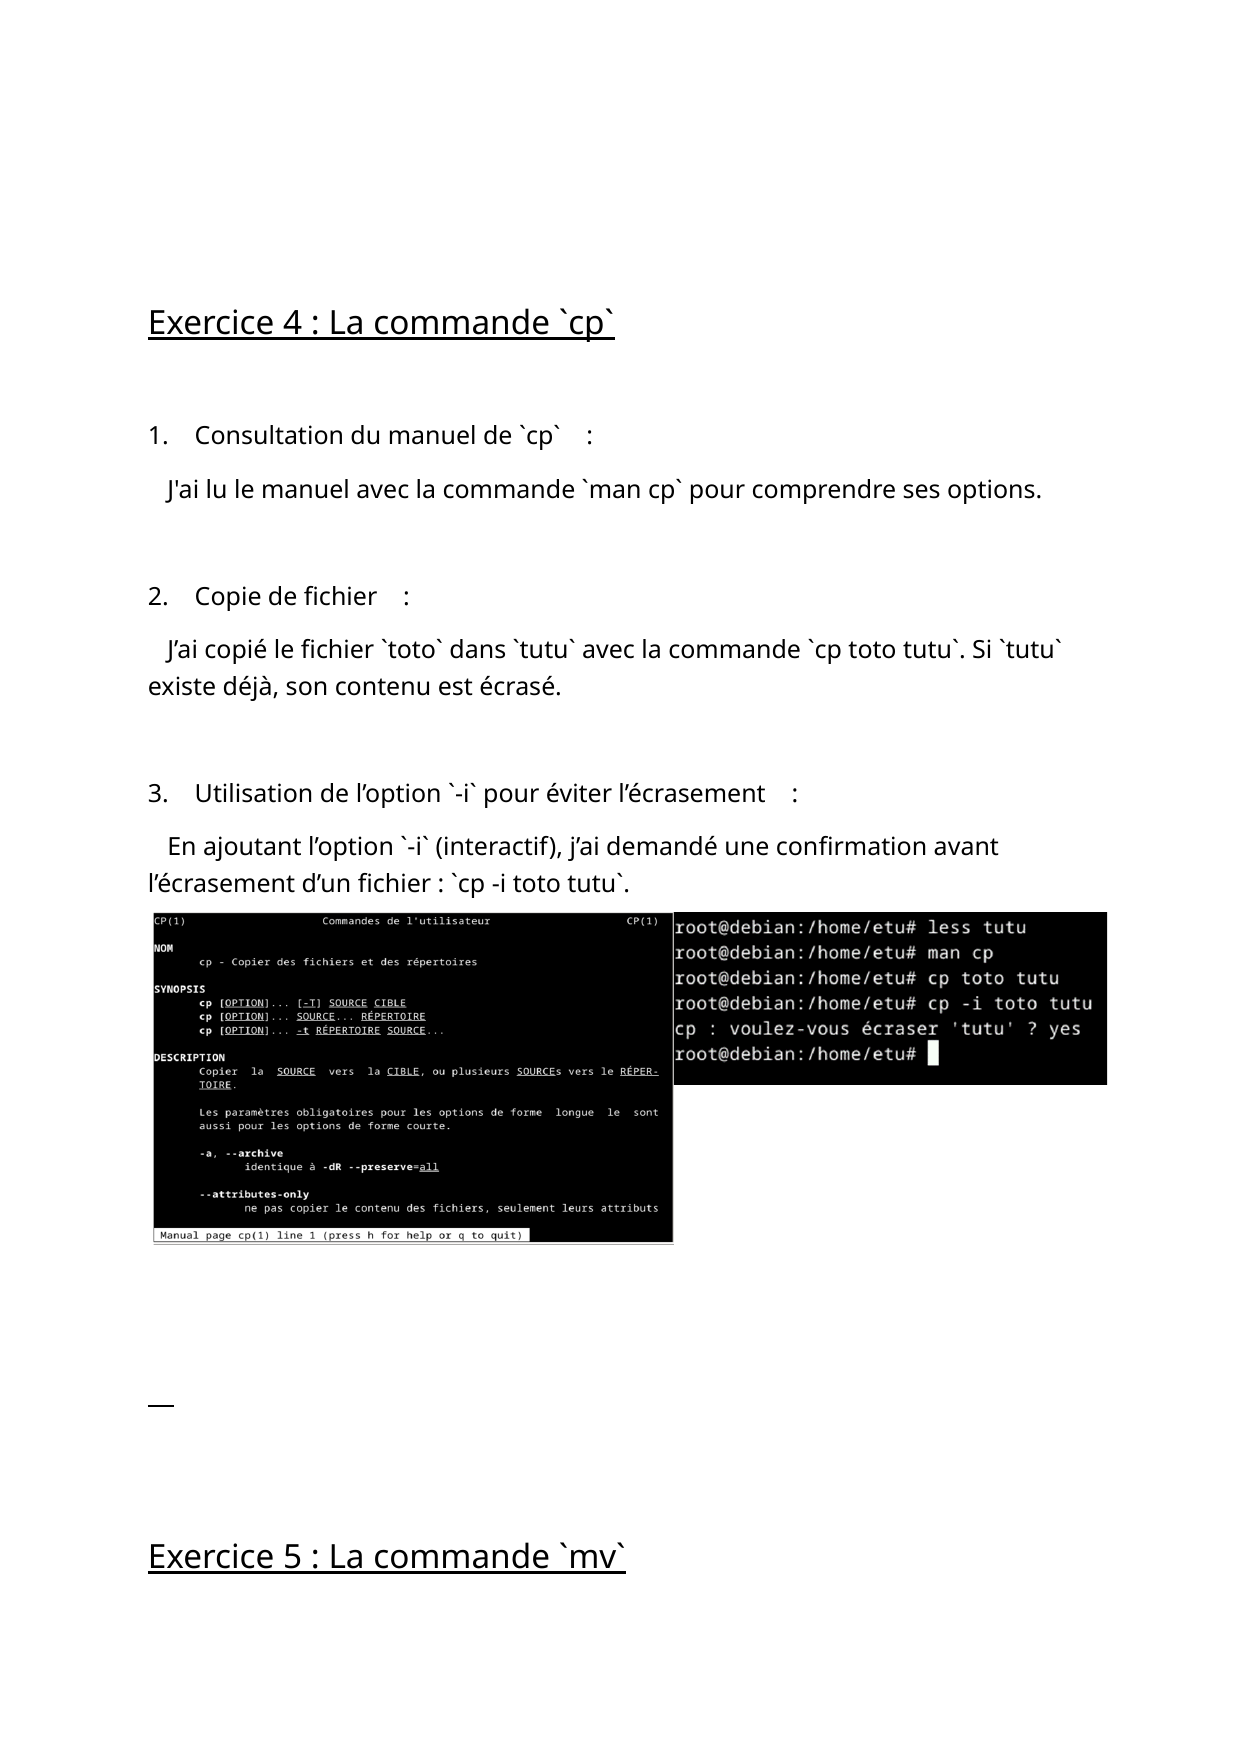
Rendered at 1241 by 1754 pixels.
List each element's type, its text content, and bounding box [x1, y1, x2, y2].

text J’ai copié le fichier `toto` dans `tutu` avec la commande `cp toto tutu`. Si `tutu` existe déjà, son contenu est écrasé. [148, 632, 1093, 702]
text 1. Consultation du manuel de `cp` : [148, 418, 1093, 452]
text 2. Copie de fichier : [148, 578, 1093, 612]
text En ajoutant l’option `-i` (interactif), j’ai demandé une confirmation avant l’écrasement d’un fichier : `cp -i toto tutu`. [148, 829, 1093, 899]
text Exercice 5 : La commande `mv` [148, 1533, 1093, 1578]
text Exercice 4 : La commande `cp` [148, 299, 1093, 344]
picture [153, 912, 1108, 1245]
text 3. Utilisation de l’option `-i` pour éviter l’écrasement : [148, 775, 1093, 809]
text J'ai lu le manuel avec la commande `man cp` pour comprendre ses options. [148, 471, 1093, 505]
